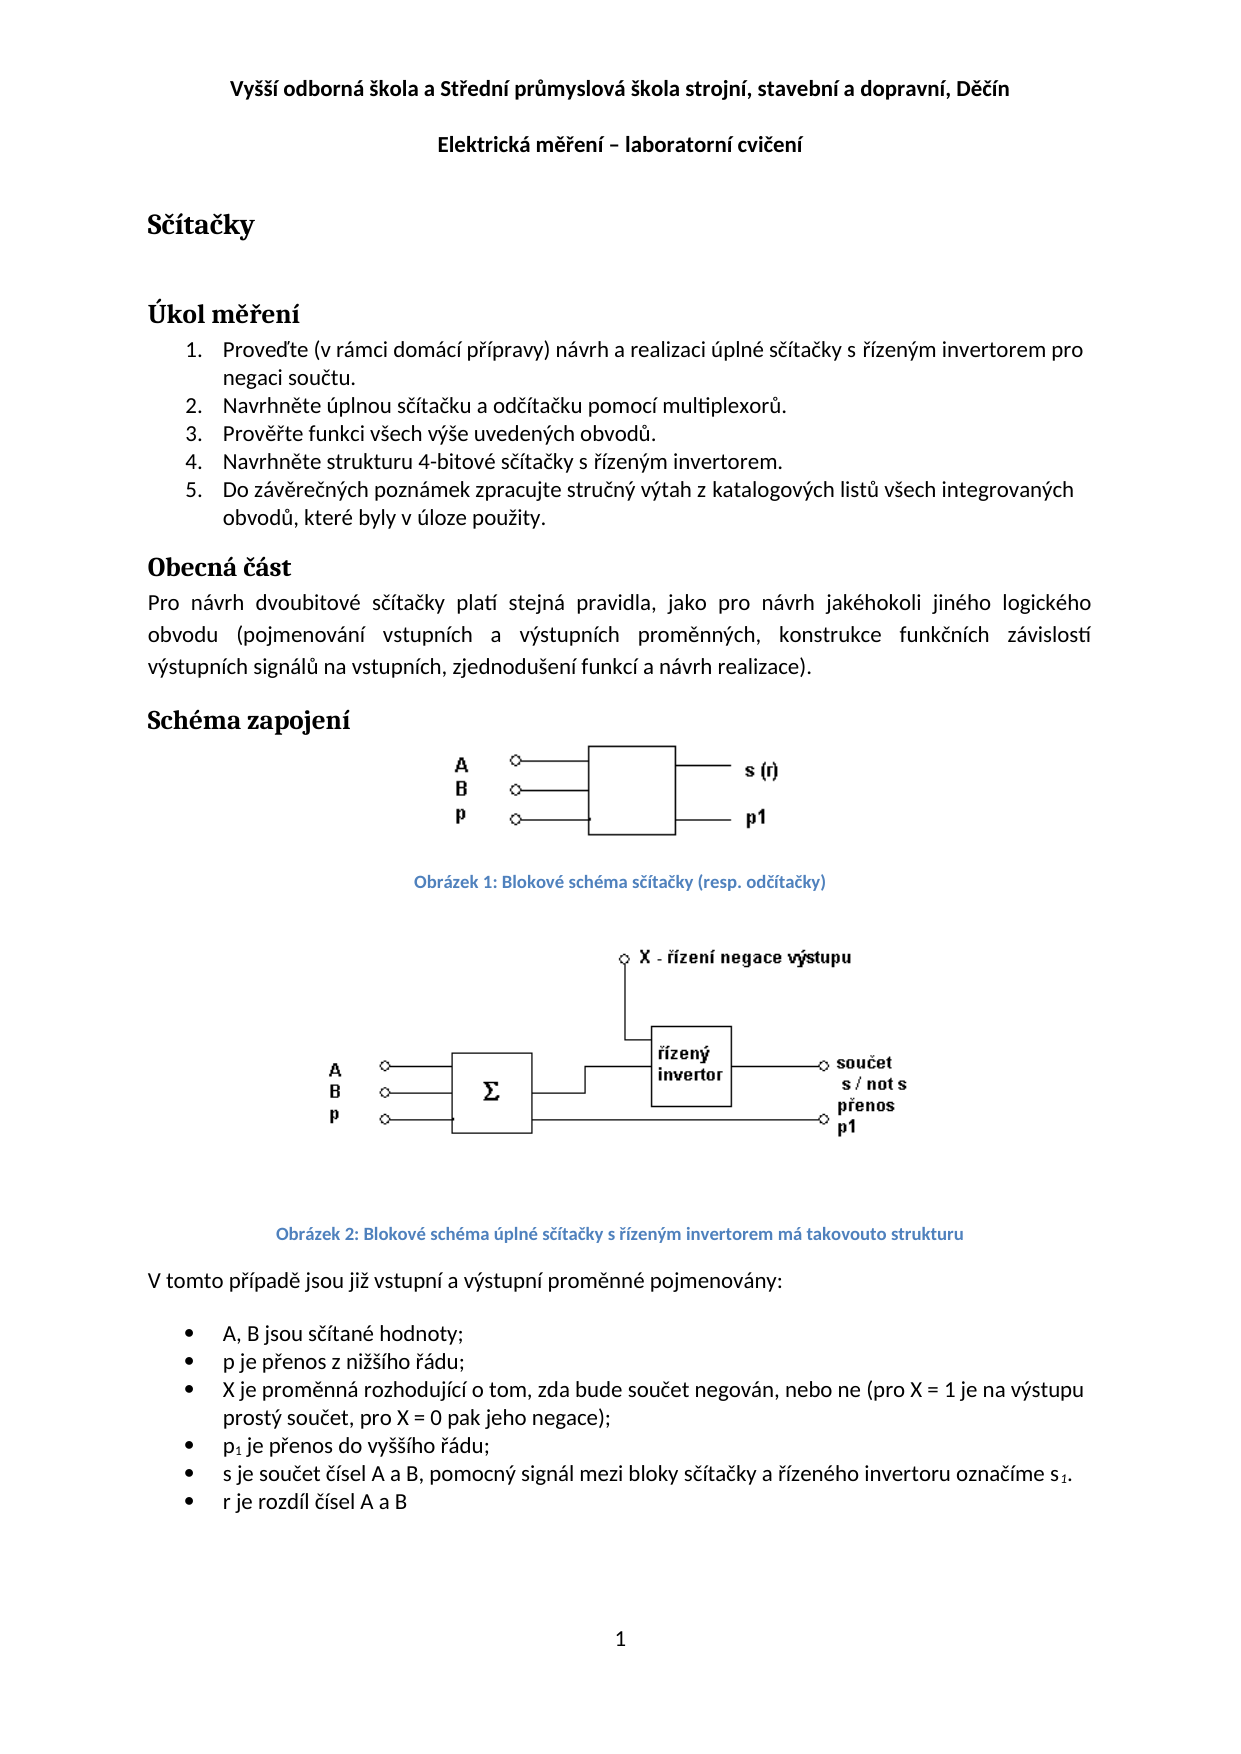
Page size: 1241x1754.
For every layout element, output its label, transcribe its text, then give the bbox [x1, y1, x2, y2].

picture [448, 741, 792, 846]
list r je rozdíl čísel A a B [185, 1487, 1093, 1515]
subtitle Schéma zapojení [148, 705, 1093, 736]
list Do závěrečných poznámek zpracujte stručný výtah z katalogových listů všech integrovaných obvodů, které byly v úloze použity. [185, 475, 1093, 531]
subtitle Sčítačky [148, 208, 1093, 241]
subtitle Obecná část [148, 552, 1093, 583]
subtitle Úkol měření [148, 299, 1093, 331]
list p1 je přenos do vyššího řádu; [185, 1431, 1093, 1459]
text Pro návrh dvoubitové sčítačky platí stejná pravidla, jako pro návrh jakéhokoli jiného logického obvodu (pojmenování vstupních a výstupních proměnných, konstrukce funkčních závislostí výstupních signálů na vstupních, zjednodušení funkcí a návrh realizace). [148, 588, 1093, 680]
list X je proměnná rozhodující o tom, zda bude součet negován, nebo ne (pro X = 1 je na výstupu prostý součet, pro X = 0 pak jeho negace); [185, 1375, 1093, 1431]
list s je součet čísel A a B, pomocný signál mezi bloky sčítačky a řízeného invertoru označíme s1. [185, 1459, 1093, 1487]
text Obrázek 2: Blokové schéma úplné sčítačky s řízeným invertorem má takovouto strukturu [148, 1222, 1093, 1245]
picture [320, 914, 920, 1198]
text Obrázek 1: Blokové schéma sčítačky (resp. odčítačky) [148, 871, 1093, 893]
list Proveďte (v rámci domácí přípravy) návrh a realizaci úplné sčítačky s řízeným invertorem pro negaci součtu. [185, 335, 1093, 391]
text V tomto případě jsou již vstupní a výstupní proměnné pojmenovány: [148, 1266, 1093, 1294]
list Prověřte funkci všech výše uvedených obvodů. [185, 419, 1093, 447]
list A, B jsou sčítané hodnoty; [185, 1319, 1093, 1347]
list p je přenos z nižšího řádu; [185, 1347, 1093, 1375]
list Navrhněte strukturu 4-bitové sčítačky s řízeným invertorem. [185, 447, 1093, 475]
list Navrhněte úplnou sčítačku a odčítačku pomocí multiplexorů. [185, 391, 1093, 419]
